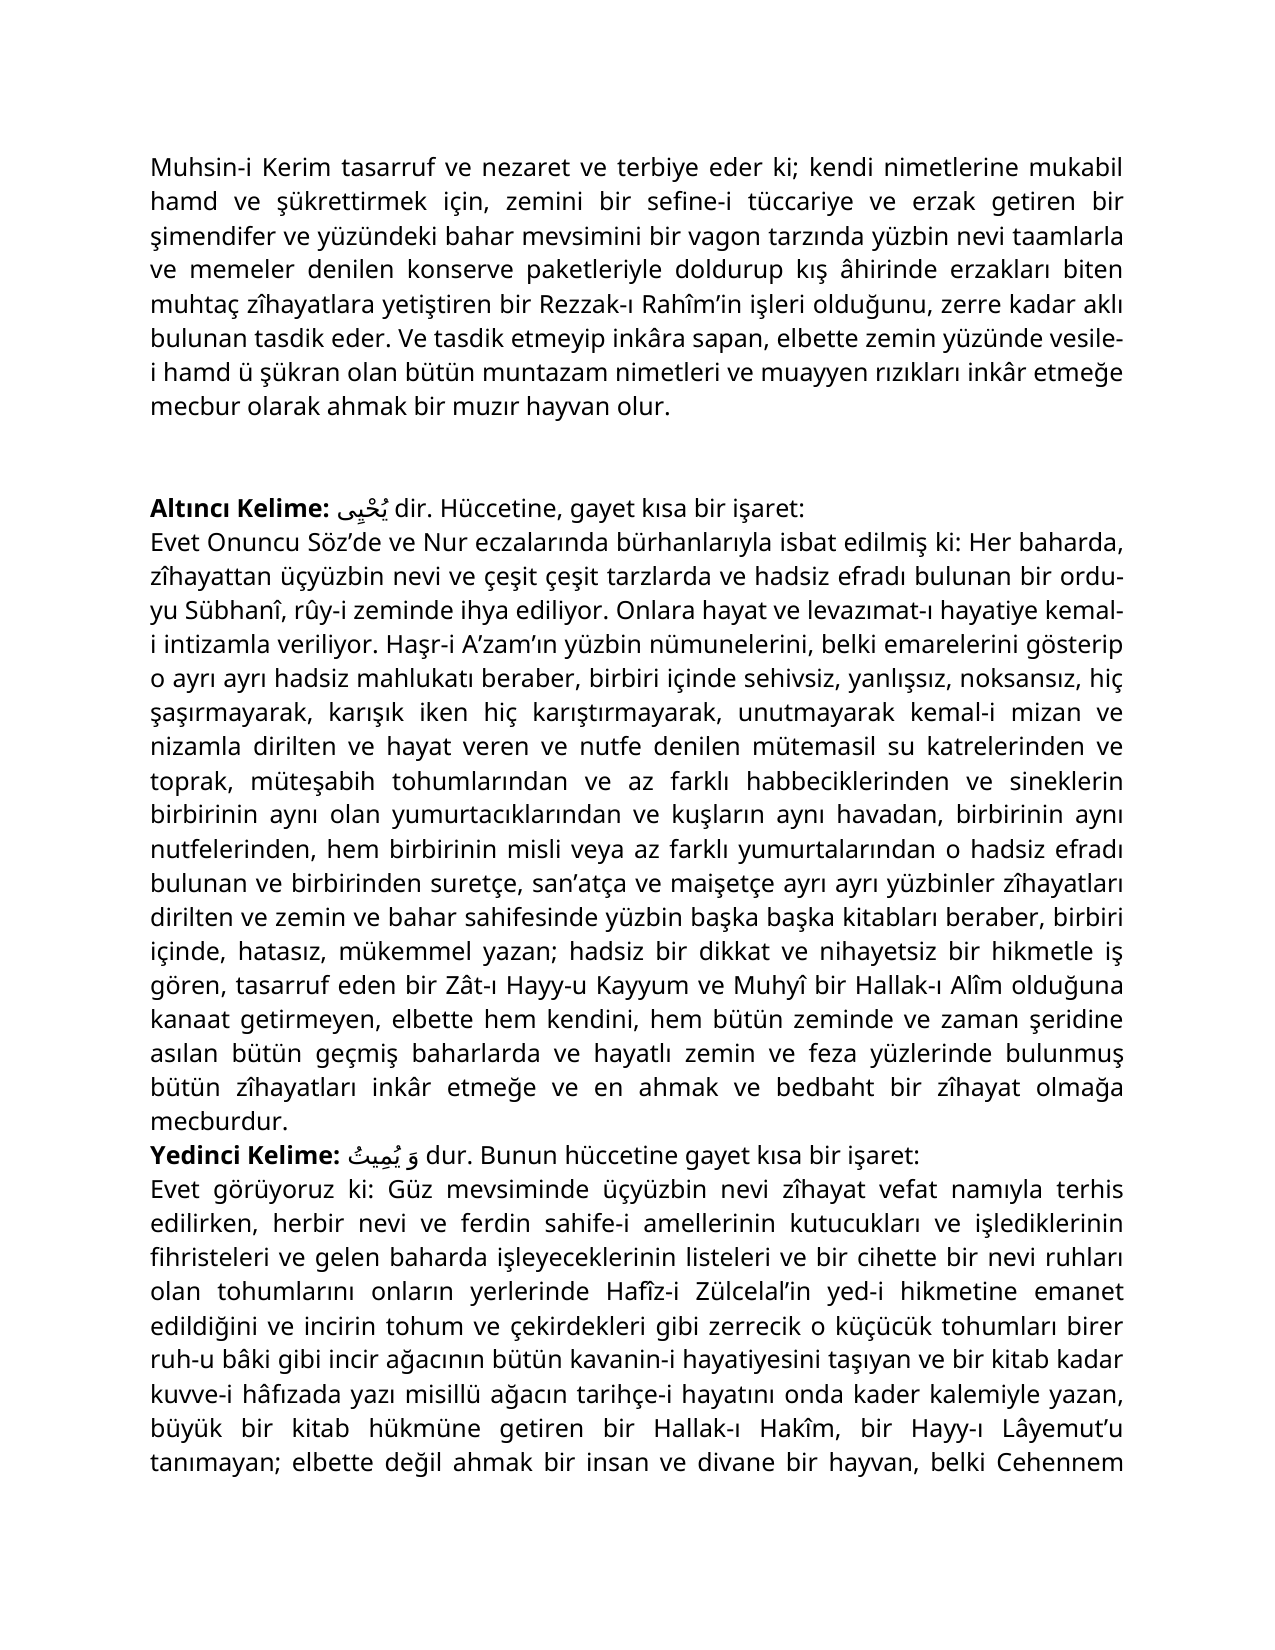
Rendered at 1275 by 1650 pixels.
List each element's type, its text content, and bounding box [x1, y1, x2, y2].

text Muhsin-i Kerim tasarruf ve nezaret ve terbiye eder ki; kendi nimetlerine mukabil hamd ve şükrettirmek için, zemini bir sefine-i tüccariye ve erzak getiren bir şimendifer ve yüzündeki bahar mevsimini bir vagon tarzında yüzbin nevi taamlarla ve memeler denilen konserve paketleriyle doldurup kış âhirinde erzakları biten muhtaç zîhayatlara yetiştiren bir Rezzak-ı Rahîm’in işleri olduğunu, zerre kadar aklı bulunan tasdik eder. Ve tasdik etmeyip inkâra sapan, elbette zemin yüzünde vesile-i hamd ü şükran olan bütün muntazam nimetleri ve muayyen rızıkları inkâr etmeğe mecbur olarak ahmak bir muzır hayvan olur. [150, 150, 1125, 422]
text Altıncı Kelime: يُحْيِى dir. Hüccetine, gayet kısa bir işaret: [150, 491, 1125, 525]
text Evet Onuncu Söz’de ve Nur eczalarında bürhanlarıyla isbat edilmiş ki: Her baharda, zîhayattan üçyüzbin nevi ve çeşit çeşit tarzlarda ve hadsiz efradı bulunan bir ordu-yu Sübhanî, rûy-i zeminde ihya ediliyor. Onlara hayat ve levazımat-ı hayatiye kemal-i intizamla veriliyor. Haşr-i A’zam’ın yüzbin nümunelerini, belki emarelerini gösterip o ayrı ayrı hadsiz mahlukatı beraber, birbiri içinde sehivsiz, yanlışsız, noksansız, hiç şaşırmayarak, karışık iken hiç karıştırmayarak, unutmayarak kemal-i mizan ve nizamla dirilten ve hayat veren ve nutfe denilen mütemasil su katrelerinden ve toprak, müteşabih tohumlarından ve az farklı habbeciklerinden ve sineklerin birbirinin aynı olan yumurtacıklarından ve kuşların aynı havadan, birbirinin aynı nutfelerinden, hem birbirinin misli veya az farklı yumurtalarından o hadsiz efradı bulunan ve birbirinden suretçe, san’atça ve maişetçe ayrı ayrı yüzbinler zîhayatları dirilten ve zemin ve bahar sahifesinde yüzbin başka başka kitabları beraber, birbiri içinde, hatasız, mükemmel yazan; hadsiz bir dikkat ve nihayetsiz bir hikmetle iş gören, tasarruf eden bir Zât-ı Hayy-u Kayyum ve Muhyî bir Hallak-ı Alîm olduğuna kanaat getirmeyen, elbette hem kendini, hem bütün zeminde ve zaman şeridine asılan bütün geçmiş baharlarda ve hayatlı zemin ve feza yüzlerinde bulunmuş bütün zîhayatları inkâr etmeğe ve en ahmak ve bedbaht bir zîhayat olmağa mecburdur. [150, 525, 1125, 1138]
text Yedinci Kelime: وَ يُمِيتُ dur. Bunun hüccetine gayet kısa bir işaret: [150, 1138, 1125, 1172]
text Evet görüyoruz ki: Güz mevsiminde üçyüzbin nevi zîhayat vefat namıyla terhis edilirken, herbir nevi ve ferdin sahife-i amellerinin kutucukları ve işlediklerinin fihristeleri ve gelen baharda işleyeceklerinin listeleri ve bir cihette bir nevi ruhları olan tohumlarını onların yerlerinde Hafîz-i Zülcelal’in yed-i hikmetine emanet edildiğini ve incirin tohum ve çekirdekleri gibi zerrecik o küçücük tohumları birer ruh-u bâki gibi incir ağacının bütün kavanin-i hayatiyesini taşıyan ve bir kitab kadar kuvve-i hâfızada yazı misillü ağacın tarihçe-i hayatını onda kader kalemiyle yazan, büyük bir kitab hükmüne getiren bir Hallak-ı Hakîm, bir Hayy-ı Lâyemut’u tanımayan; elbette değil ahmak bir insan ve divane bir hayvan, belki Cehennem [150, 1172, 1125, 1478]
